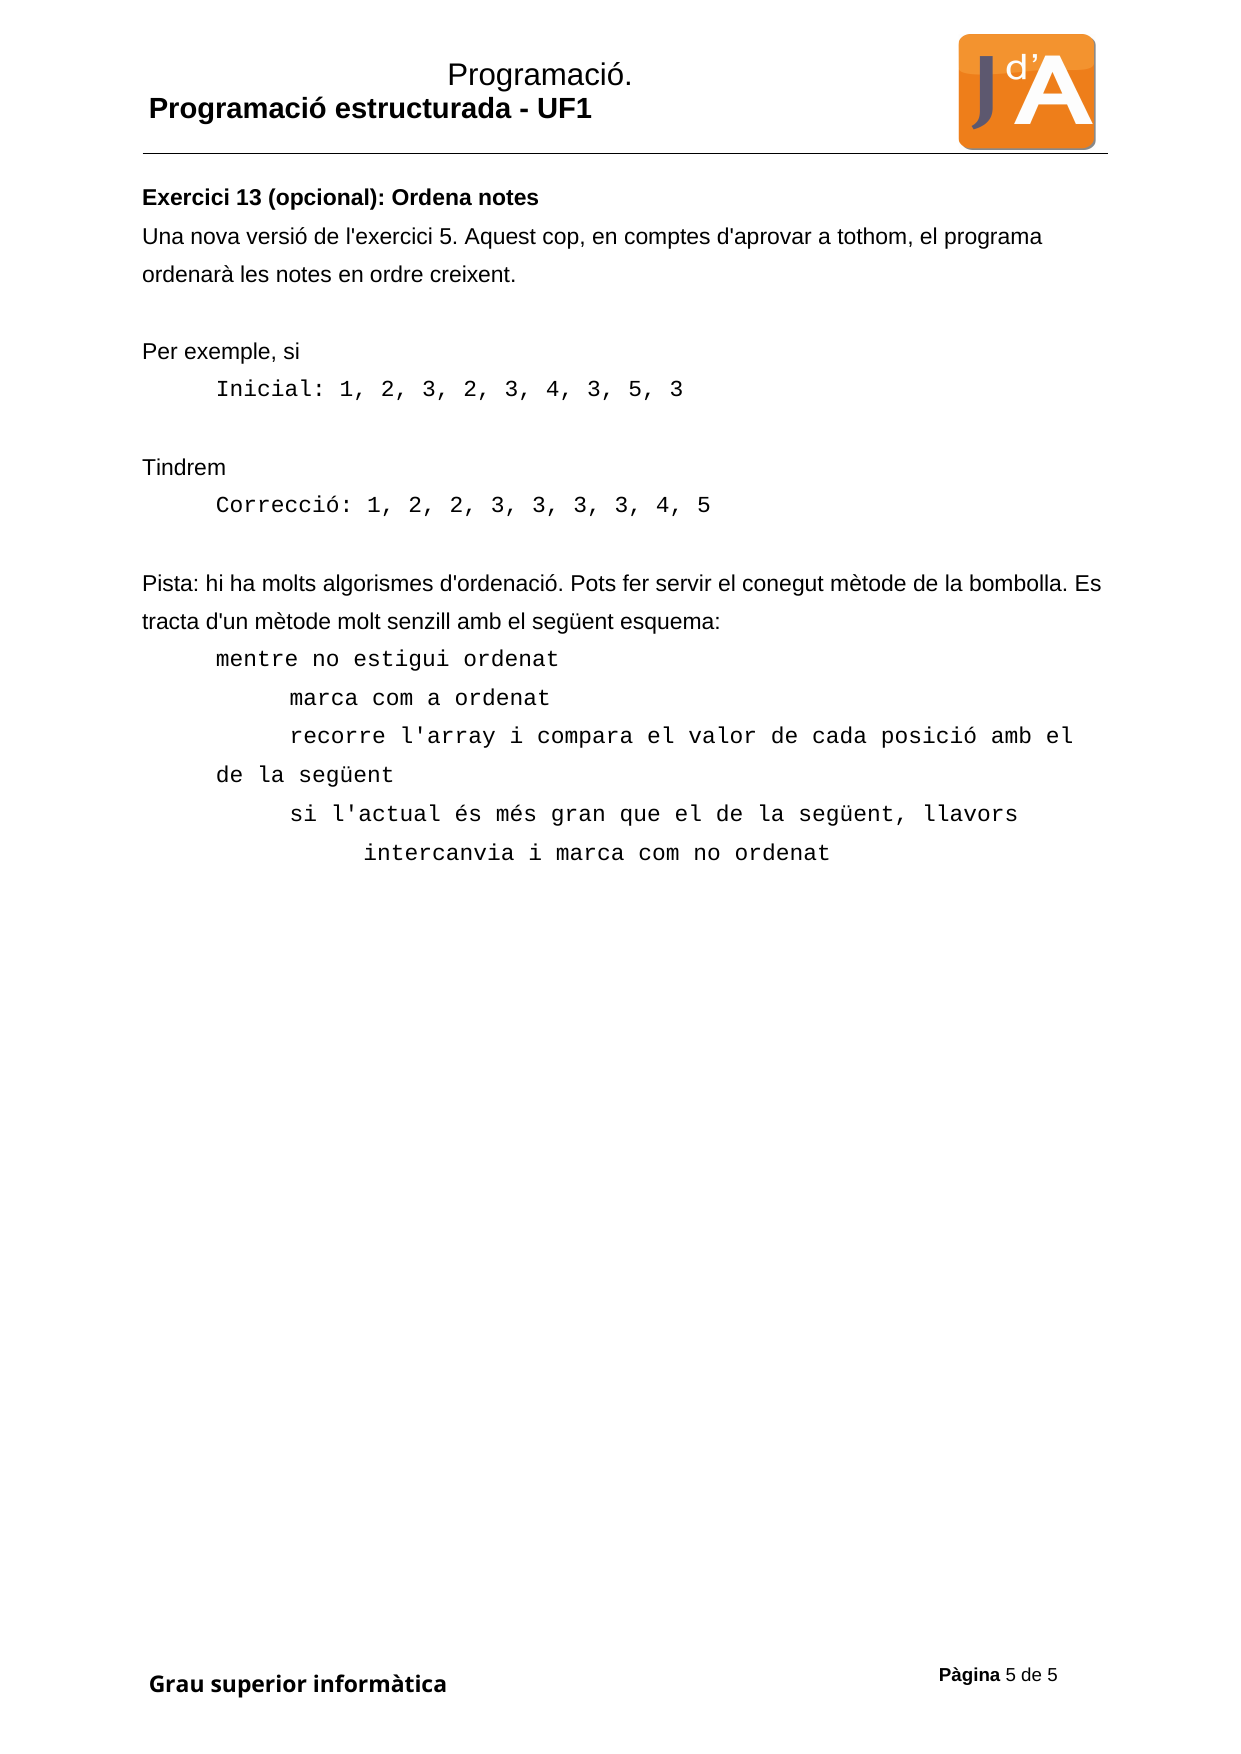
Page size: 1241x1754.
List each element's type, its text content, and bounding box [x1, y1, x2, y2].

picture [958, 34, 1096, 150]
text Per exemple, si [142, 339, 1107, 364]
text recorre l'array i compara el valor de cada posició amb el de la següent [216, 725, 1107, 789]
text si l'actual és més gran que el de la següent, llavors [216, 802, 1107, 828]
text Correcció: 1, 2, 2, 3, 3, 3, 3, 4, 5 [216, 493, 1107, 519]
text Una nova versió de l'exercici 5. Aquest cop, en comptes d'aprovar a tothom, el programa ordenarà les notes en ordre creixent. [142, 223, 1107, 287]
text Tindrem [142, 454, 1107, 480]
text marca com a ordenat [216, 686, 1107, 712]
text intercanvia i marca com no ordenat [216, 841, 1107, 867]
text Inicial: 1, 2, 3, 2, 3, 4, 3, 5, 3 [216, 377, 1107, 403]
text mentre no estigui ordenat [216, 647, 1107, 673]
text Pista: hi ha molts algorismes d'ordenació. Pots fer servir el conegut mètode de la bombolla. Es tracta d'un mètode molt senzill amb el següent esquema: [142, 570, 1107, 634]
text Exercici 13 (opcional): Ordena notes [142, 185, 1107, 211]
